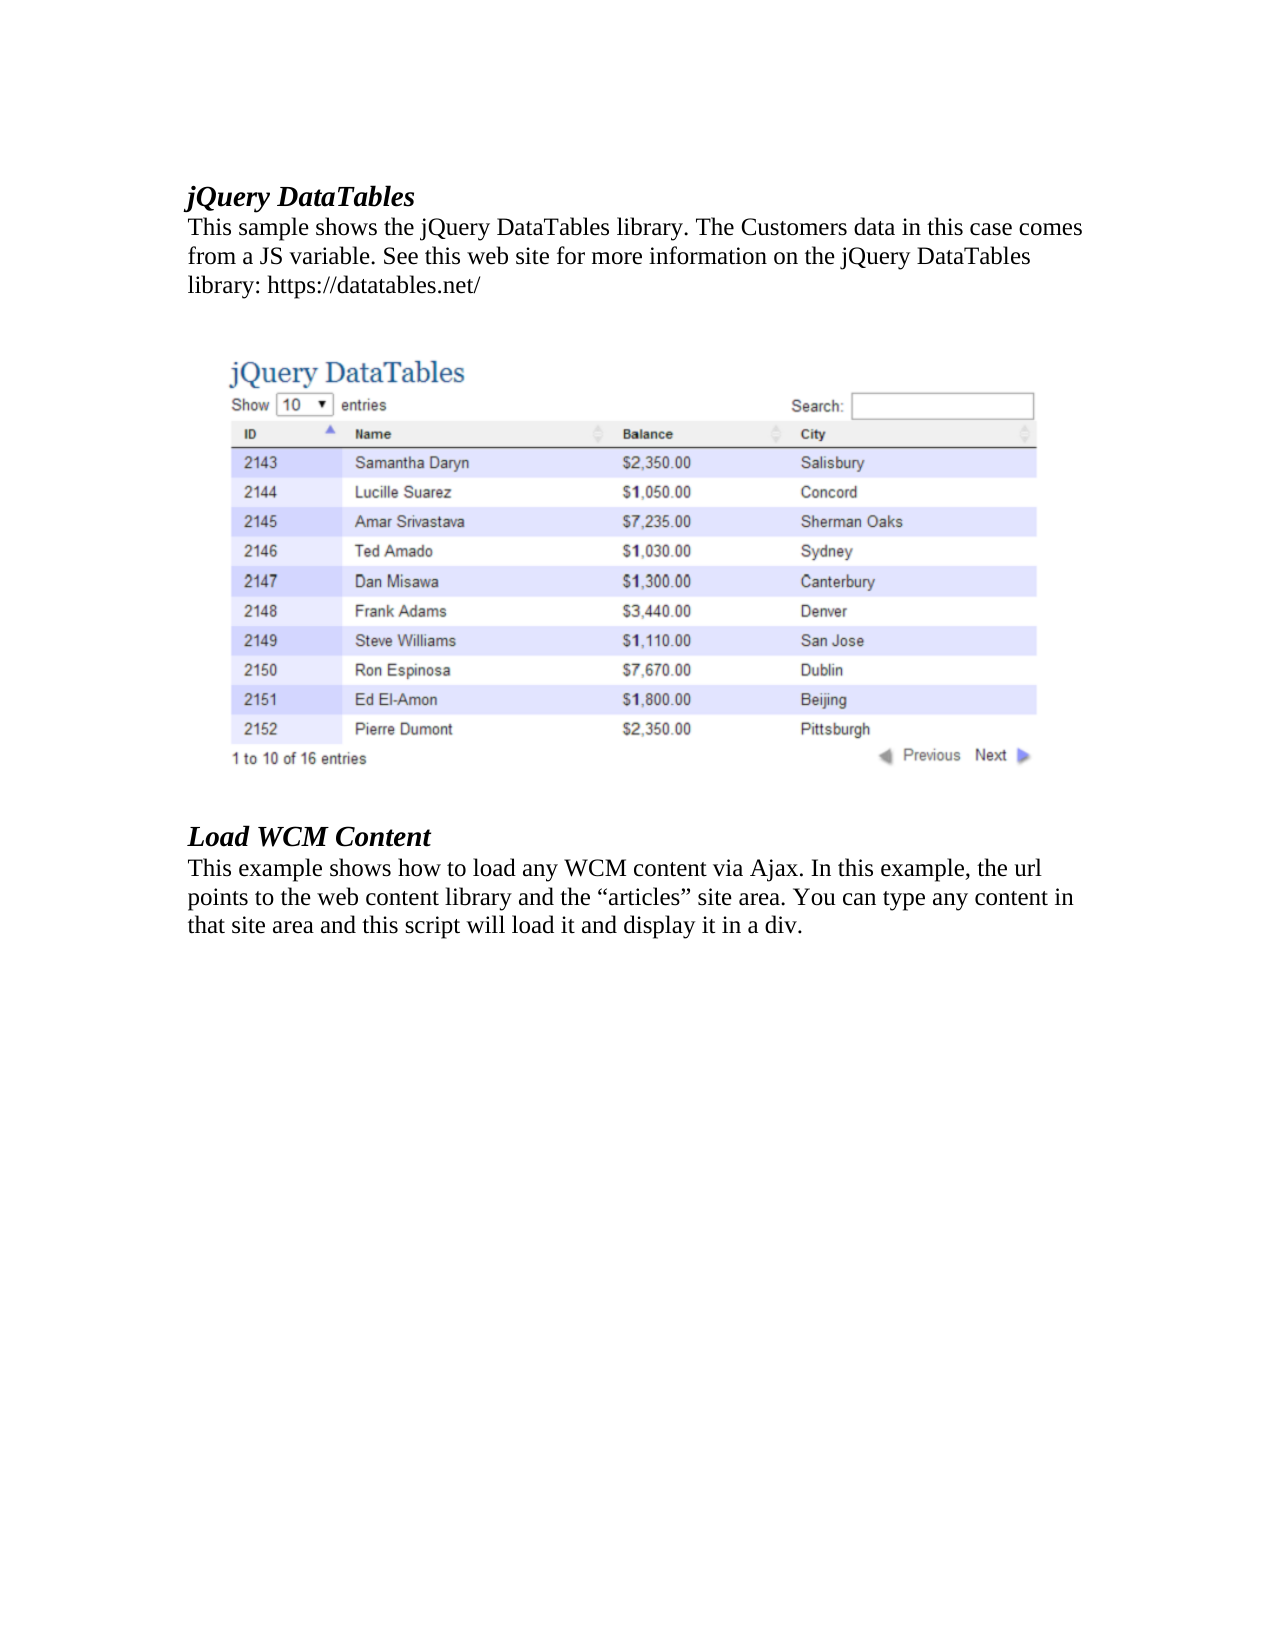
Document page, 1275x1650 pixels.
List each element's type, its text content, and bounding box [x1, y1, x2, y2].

picture [189, 328, 1085, 790]
text This sample shows the jQuery DataTables library. The Customers data in this case comes [187, 212, 1087, 241]
text from a JS variable. See this web site for more information on the jQuery DataTables library: https://datatables.net/ [187, 241, 1087, 298]
text Load WCM Content [187, 819, 1087, 853]
text This example shows how to load any WCM content via Ajax. In this example, the url points to the web content library and the “articles” site area. You can type any content in that site area and this script will load it and display it in a div. [187, 853, 1087, 939]
text jQuery DataTables [187, 179, 1087, 212]
